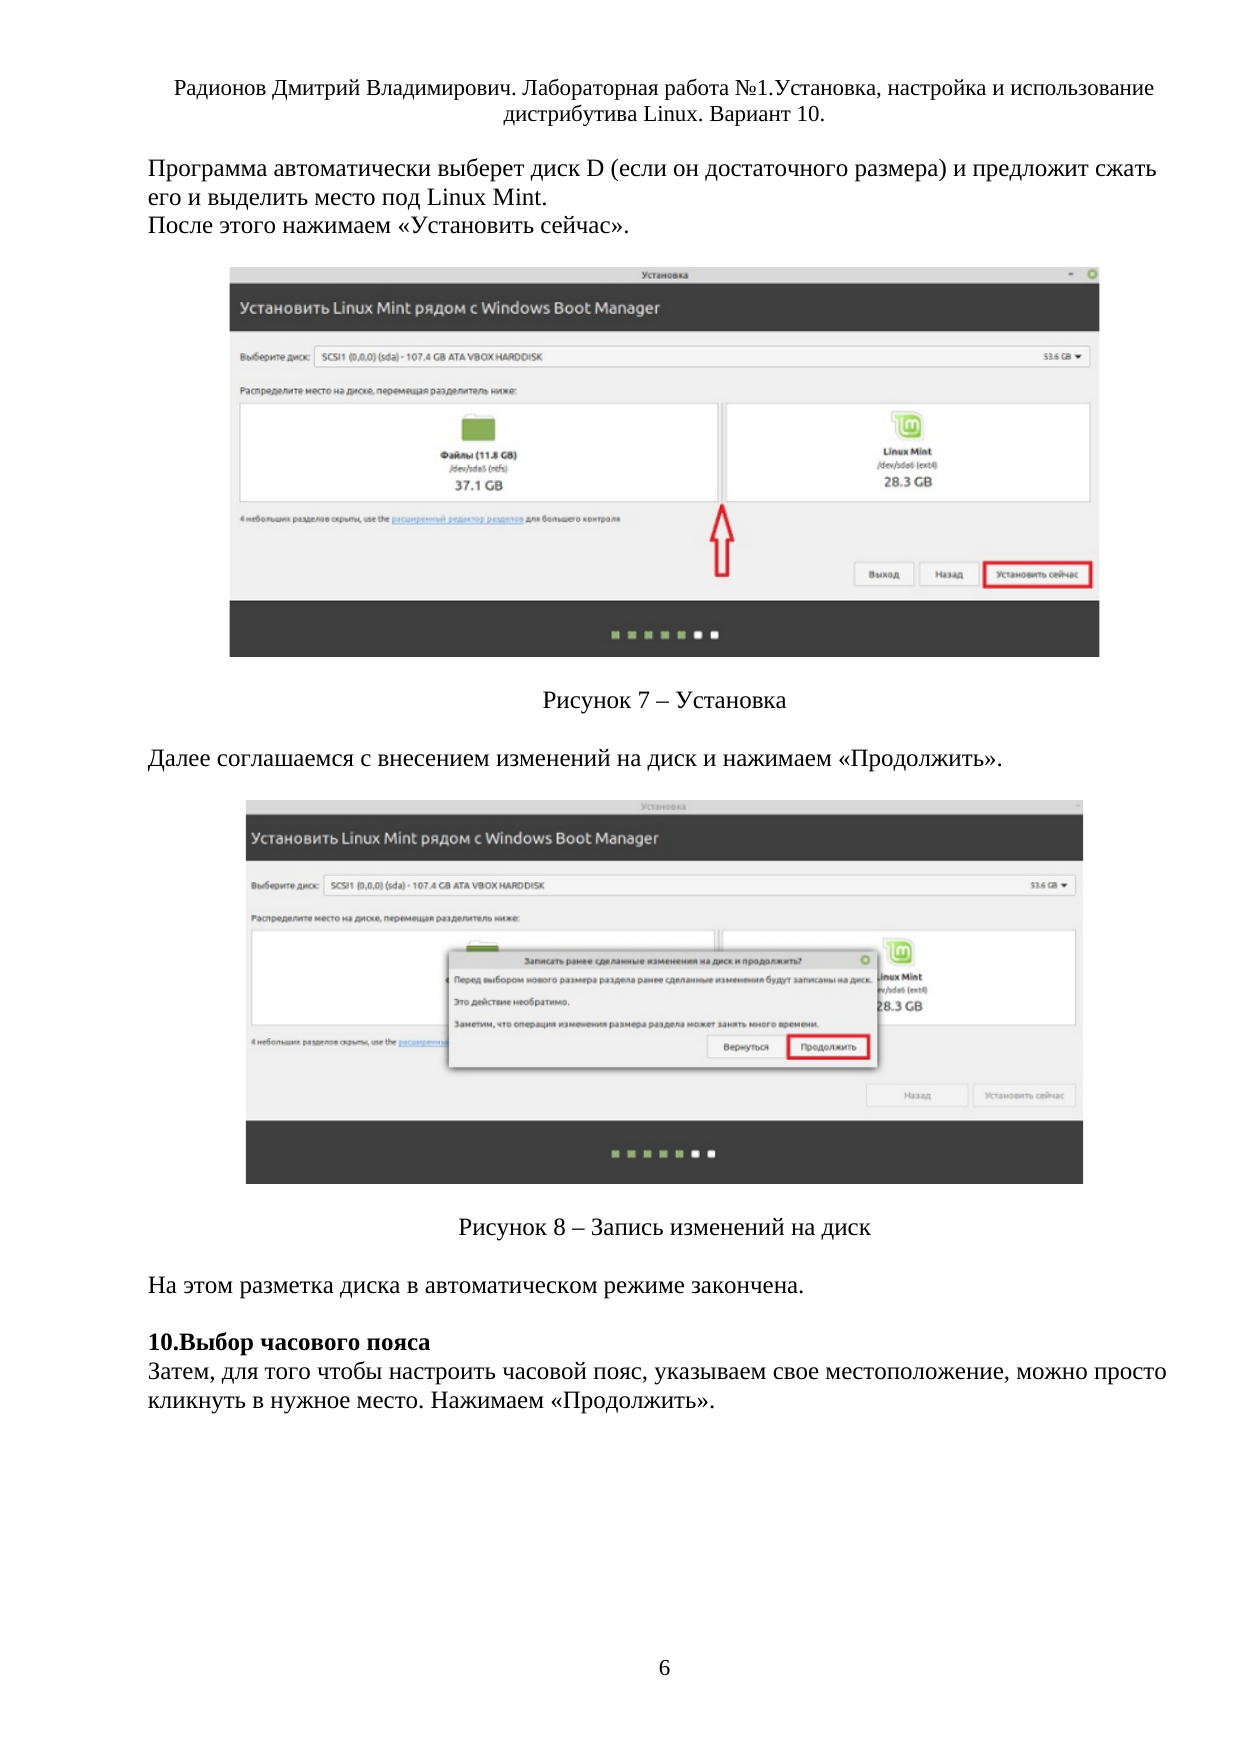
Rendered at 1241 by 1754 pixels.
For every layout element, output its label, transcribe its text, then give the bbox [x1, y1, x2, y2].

text Программа автоматически выберет диск D (если он достаточного размера) и предложит сжать его и выделить место под Linux Mint. [148, 153, 1181, 210]
text На этом разметка диска в автоматическом режиме закончена. [148, 1270, 1181, 1298]
picture [245, 800, 1084, 1184]
text После этого нажимаем «Установить сейчас». [148, 210, 1181, 239]
text 10.Выбор часового пояса [148, 1327, 1181, 1356]
text Затем, для того чтобы настроить часовой пояс, указываем свое местоположение, можно просто кликнуть в нужное место. Нажимаем «Продолжить». [148, 1356, 1181, 1413]
text Рисунок 7 – Установка [148, 685, 1181, 714]
text Рисунок 8 – Запись изменений на диск [148, 1212, 1181, 1241]
picture [229, 267, 1100, 657]
text Далее соглашаемся с внесением изменений на диск и нажимаем «Продолжить». [148, 743, 1181, 772]
